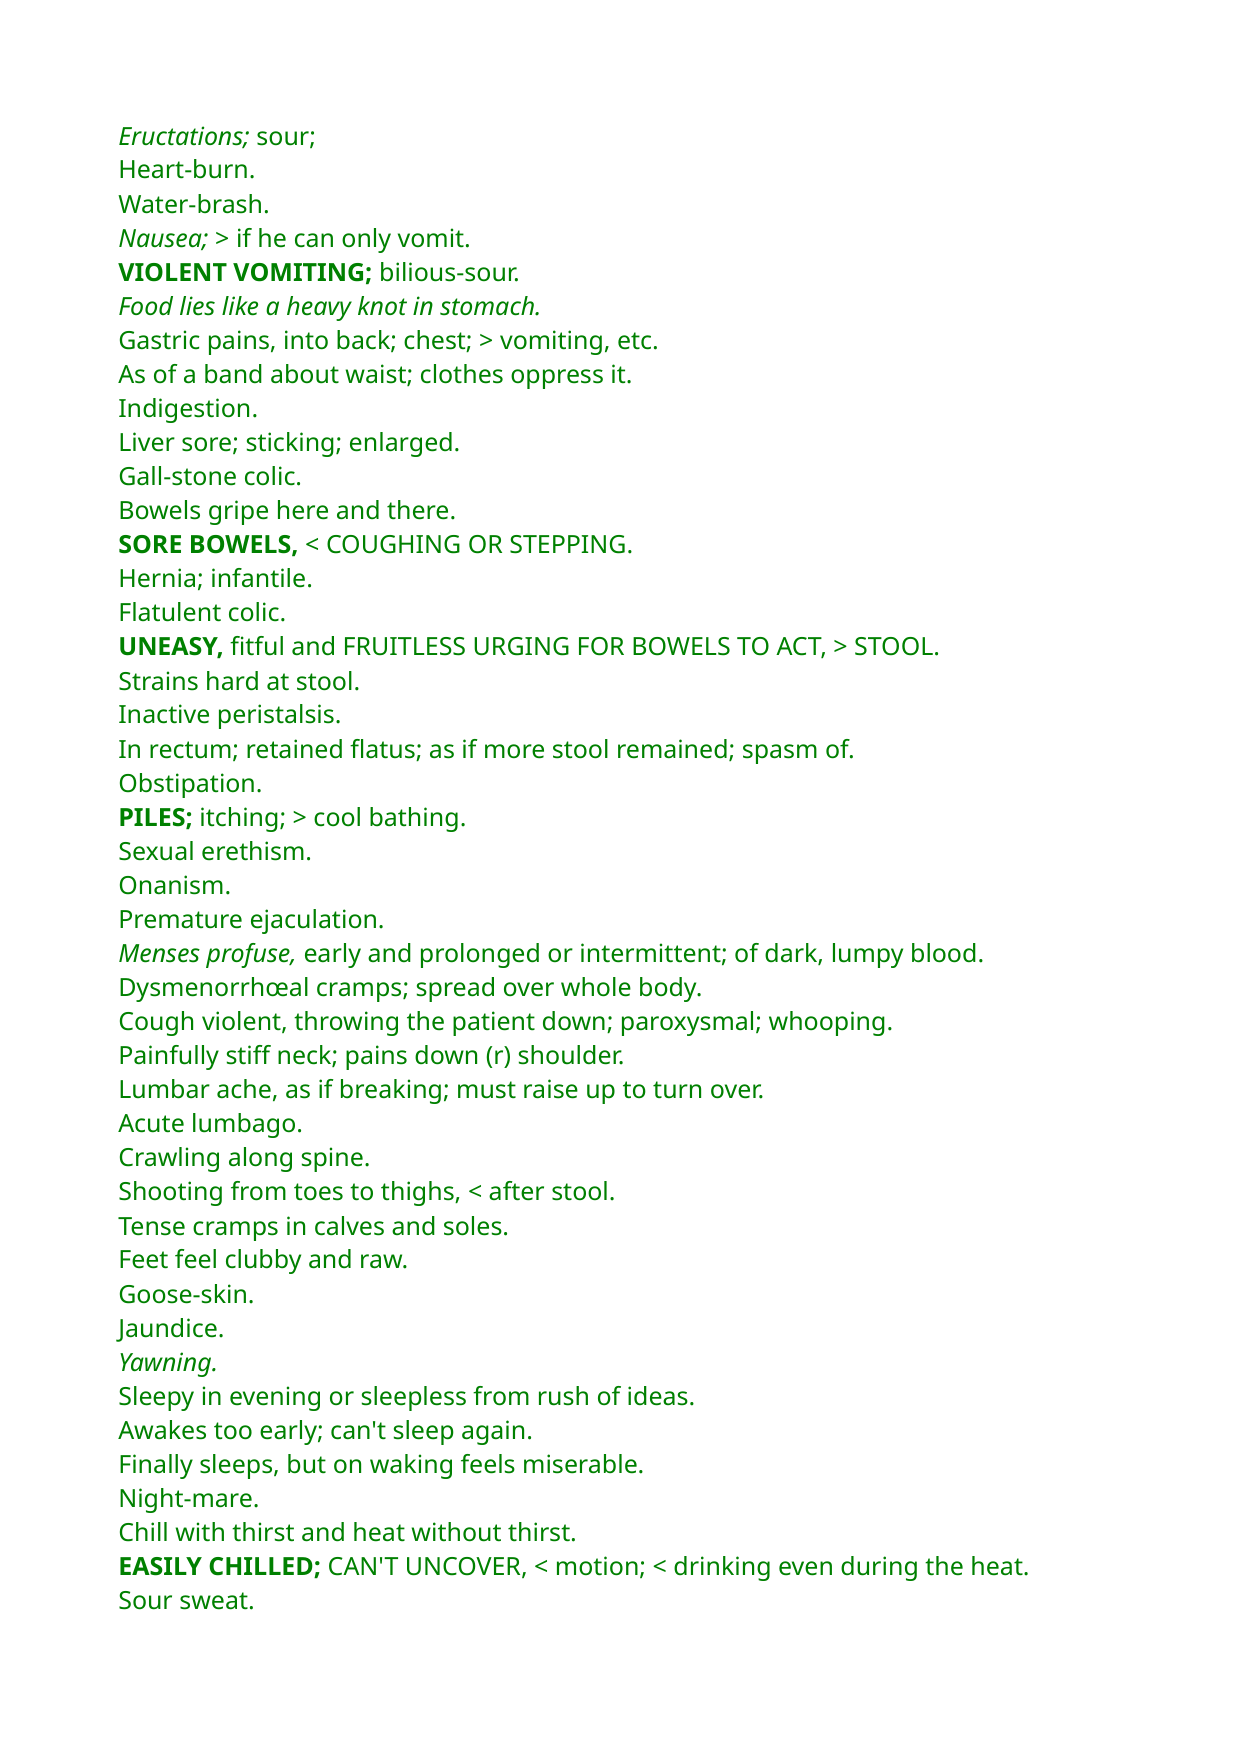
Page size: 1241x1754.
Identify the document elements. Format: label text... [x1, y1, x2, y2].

text In rectum; retained flatus; as if more stool remained; spasm of. [118, 731, 1122, 765]
text Night-mare. [118, 1481, 1122, 1515]
text Gastric pains, into back; chest; > vomiting, etc. [118, 322, 1122, 357]
text Nausea; > if he can only vomit. [118, 220, 1122, 254]
text Eructations; sour; [118, 118, 1122, 152]
text SORE BOWELS, < COUGHING OR STEPPING. [118, 527, 1122, 561]
text Awakes too early; can't sleep again. [118, 1412, 1122, 1447]
text Painfully stiff neck; pains down (r) shoulder. [118, 1038, 1122, 1072]
text Heart-burn. [118, 152, 1122, 186]
text Goose-skin. [118, 1276, 1122, 1310]
text Cough violent, throwing the patient down; paroxysmal; whooping. [118, 1004, 1122, 1038]
text UNEASY, fitful and FRUITLESS URGING FOR BOWELS TO ACT, > STOOL. [118, 629, 1122, 663]
text Bowels gripe here and there. [118, 493, 1122, 527]
text VIOLENT VOMITING; bilious-sour. [118, 254, 1122, 288]
text Feet feel clubby and raw. [118, 1242, 1122, 1276]
text Strains hard at stool. [118, 663, 1122, 697]
text Indigestion. [118, 391, 1122, 425]
text Finally sleeps, but on waking feels miserable. [118, 1447, 1122, 1481]
text Yawning. [118, 1344, 1122, 1378]
text Menses profuse, early and prolonged or intermittent; of dark, lumpy blood. [118, 936, 1122, 970]
text Gall-stone colic. [118, 459, 1122, 493]
text Inactive peristalsis. [118, 697, 1122, 731]
text Sleepy in evening or sleepless from rush of ideas. [118, 1378, 1122, 1412]
text Water-brash. [118, 186, 1122, 220]
text Liver sore; sticking; enlarged. [118, 425, 1122, 459]
text Flatulent colic. [118, 595, 1122, 629]
text Food lies like a heavy knot in stomach. [118, 288, 1122, 322]
text As of a band about waist; clothes oppress it. [118, 357, 1122, 391]
text Hernia; infantile. [118, 561, 1122, 595]
text Onanism. [118, 867, 1122, 902]
text Shooting from toes to thighs, < after stool. [118, 1174, 1122, 1208]
text Dysmenorrhœal cramps; spread over whole body. [118, 970, 1122, 1004]
text Sour sweat. [118, 1583, 1122, 1617]
text Acute lumbago. [118, 1106, 1122, 1140]
text Obstipation. [118, 765, 1122, 799]
text Jaundice. [118, 1310, 1122, 1344]
text Crawling along spine. [118, 1140, 1122, 1174]
text Premature ejaculation. [118, 902, 1122, 936]
text Lumbar ache, as if breaking; must raise up to turn over. [118, 1072, 1122, 1106]
text Chill with thirst and heat without thirst. [118, 1515, 1122, 1549]
text Sexual erethism. [118, 833, 1122, 867]
text Tense cramps in calves and soles. [118, 1208, 1122, 1242]
text PILES; itching; > cool bathing. [118, 799, 1122, 833]
text EASILY CHILLED; CAN'T UNCOVER, < motion; < drinking even during the heat. [118, 1549, 1122, 1583]
